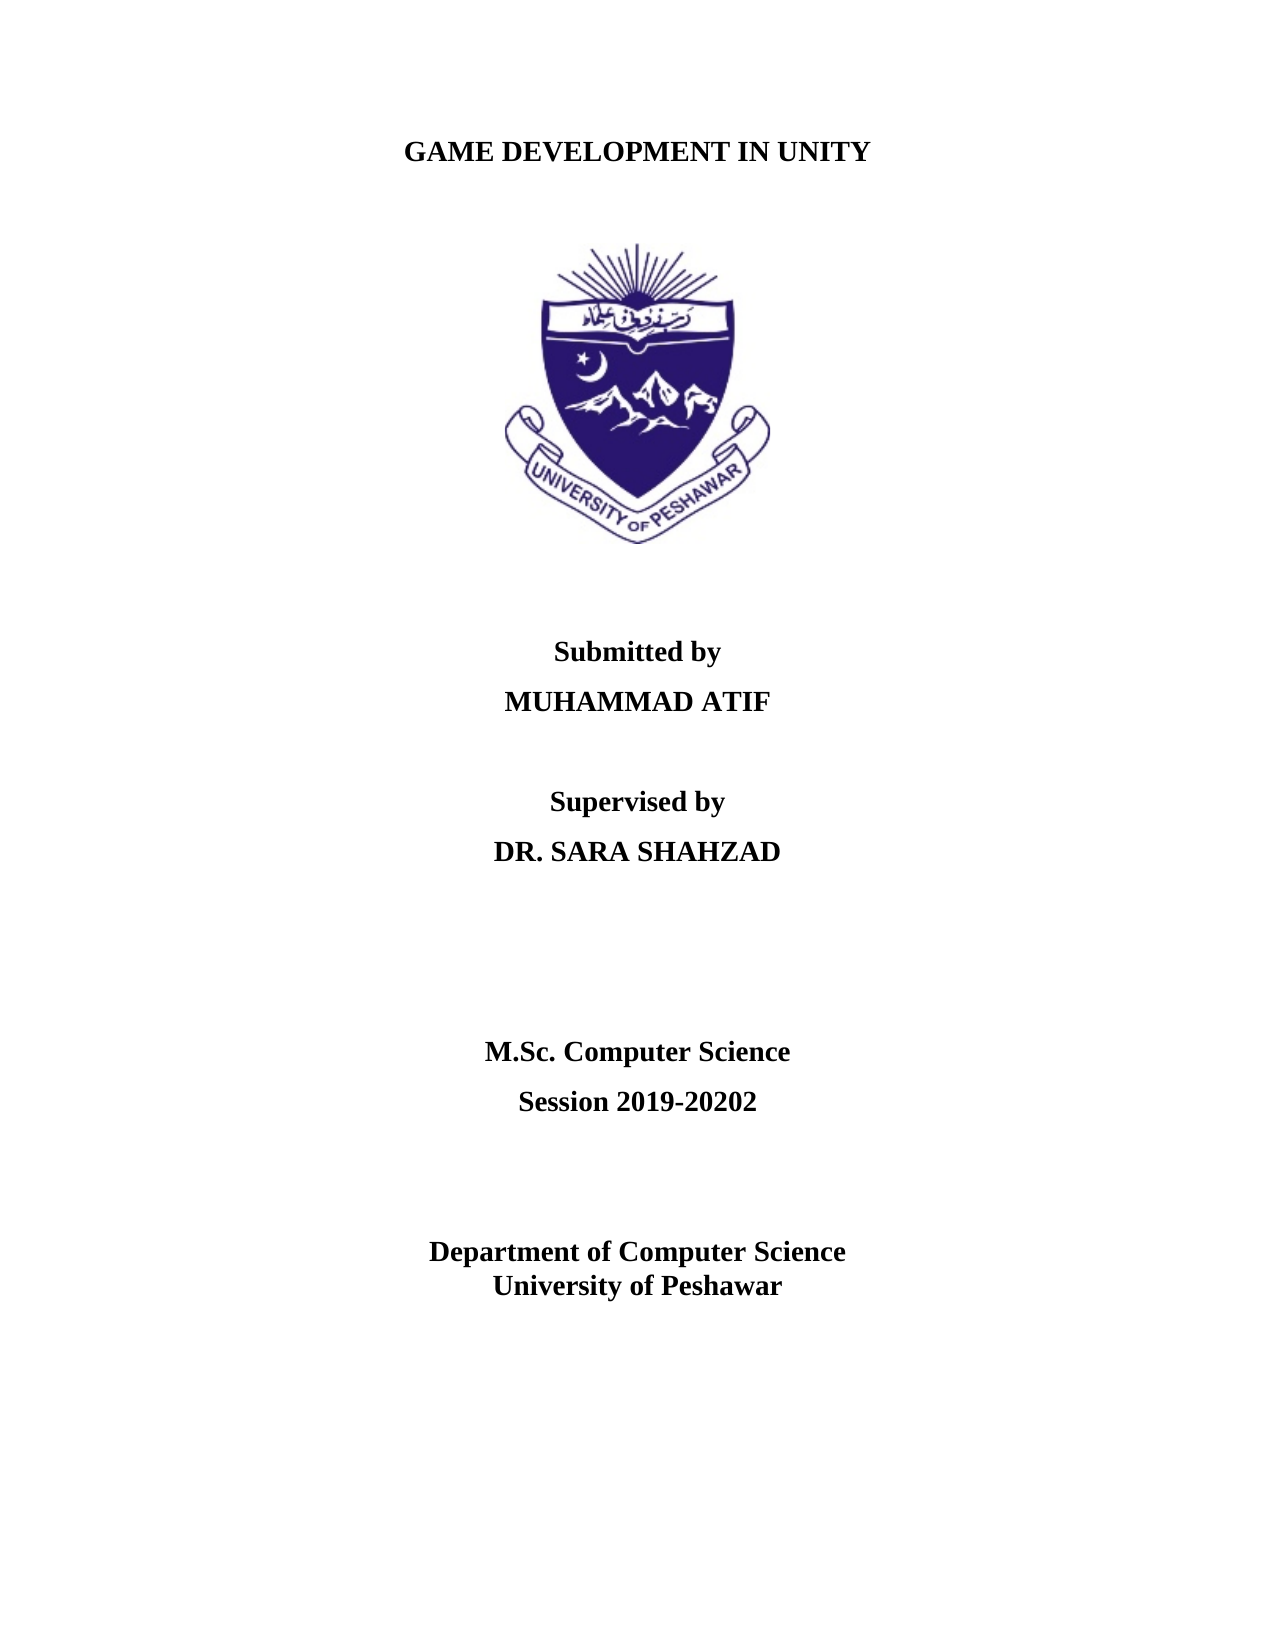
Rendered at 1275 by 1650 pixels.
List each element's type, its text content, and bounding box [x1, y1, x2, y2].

subtitle Session 2019-20202 [118, 1068, 1157, 1118]
subtitle GAME DEVELOPMENT IN UNITY [118, 118, 1157, 168]
subtitle Supervised by [118, 768, 1157, 818]
subtitle Department of Computer Science [118, 1218, 1157, 1268]
subtitle DR. SARA SHAHZAD [118, 818, 1157, 868]
text University of Peshawar [118, 1268, 1157, 1302]
subtitle Submitted by [118, 618, 1157, 668]
subtitle MUHAMMAD ATIF [118, 668, 1157, 718]
subtitle M.Sc. Computer Science [118, 1018, 1157, 1068]
